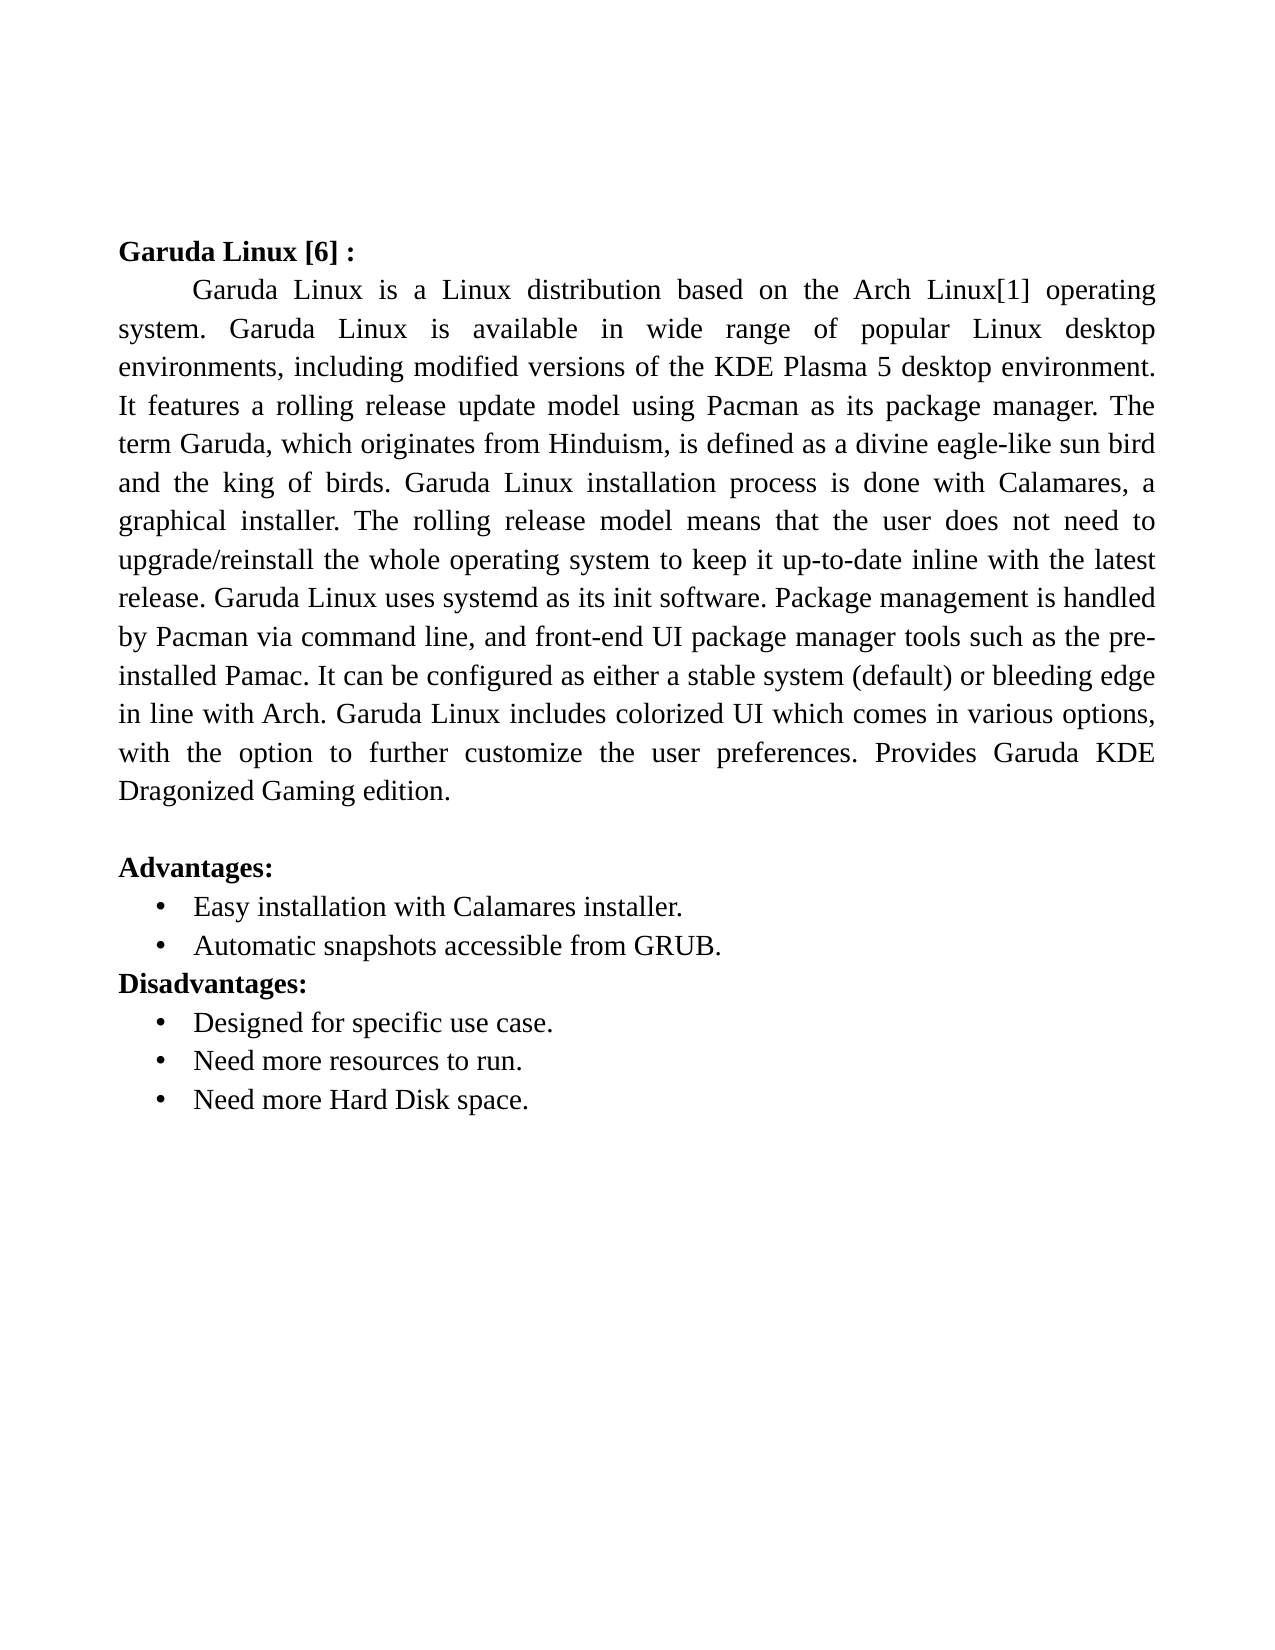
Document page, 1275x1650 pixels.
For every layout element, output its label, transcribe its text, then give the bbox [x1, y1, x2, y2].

list Need more Hard Disk space. [156, 1082, 1157, 1116]
list Automatic snapshots accessible from GRUB. [156, 928, 1157, 961]
list Designed for specific use case. [156, 1005, 1157, 1038]
text Garuda Linux [6] : [118, 234, 1157, 267]
text Garuda Linux is a Linux distribution based on the Arch Linux[1] operating system. Garuda Linux is available in wide range of popular Linux desktop environments, including modified versions of the KDE Plasma 5 desktop environment. It features a rolling release update model using Pacman as its package manager. The term Garuda, which originates from Hinduism, is defined as a divine eagle-like sun bird and the king of birds. Garuda Linux installation process is done with Calamares, a graphical installer. The rolling release model means that the user does not need to upgrade/reinstall the whole operating system to keep it up-to-date inline with the latest release. Garuda Linux uses systemd as its init software. Package management is handled by Pacman via command line, and front-end UI package manager tools such as the pre-installed Pamac. It can be configured as either a stable system (default) or bleeding edge in line with Arch. Garuda Linux includes colorized UI which comes in various options, with the option to further customize the user preferences. Provides Garuda KDE Dragonized Gaming edition. [118, 272, 1157, 807]
list Need more resources to run. [156, 1043, 1157, 1077]
list Easy installation with Calamares installer. [156, 889, 1157, 923]
text Disadvantages: [118, 966, 1157, 1000]
text Advantages: [118, 850, 1157, 884]
